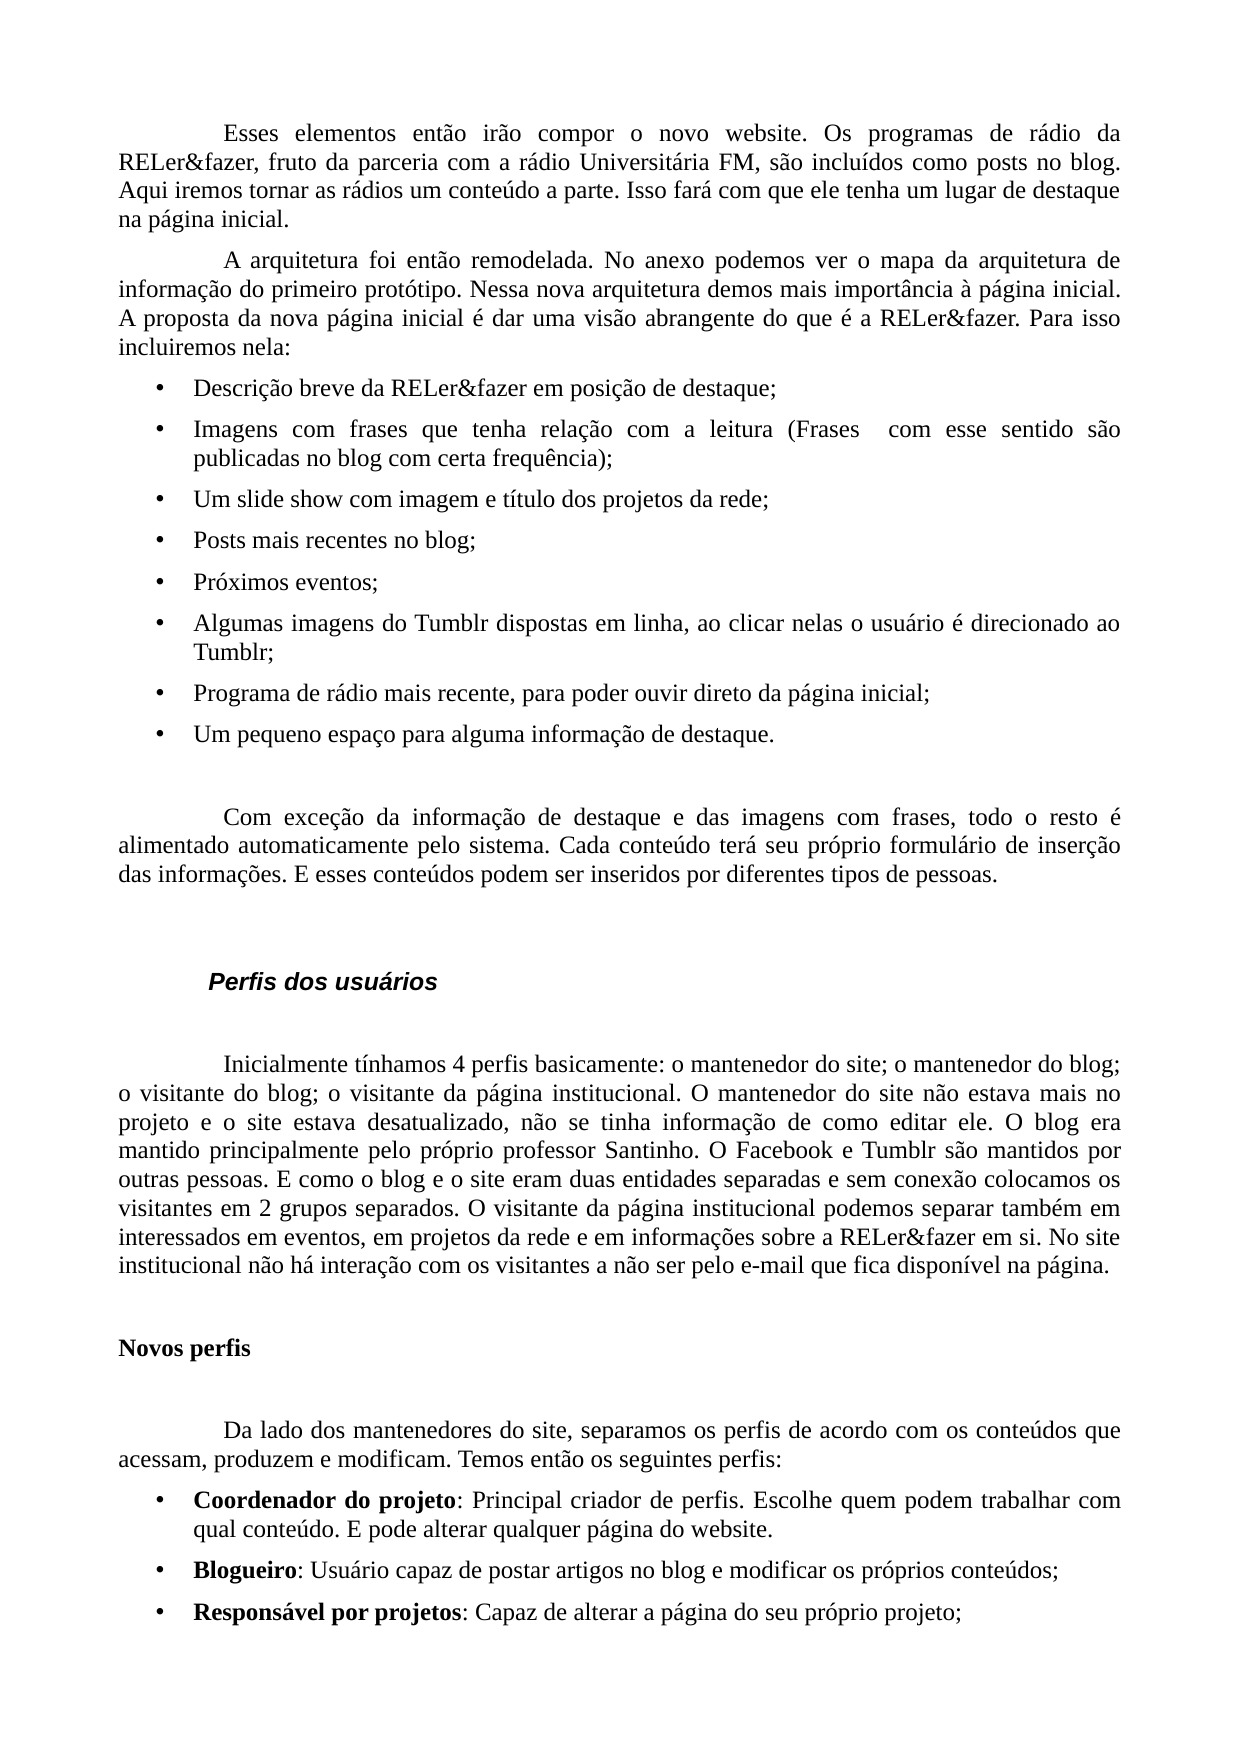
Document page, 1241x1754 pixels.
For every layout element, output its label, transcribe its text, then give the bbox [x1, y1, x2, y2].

list Programa de rádio mais recente, para poder ouvir direto da página inicial; [156, 678, 1122, 707]
text Inicialmente tínhamos 4 perfis basicamente: o mantenedor do site; o mantenedor do blog; o visitante do blog; o visitante da página institucional. O mantenedor do site não estava mais no projeto e o site estava desatualizado, não se tinha informação de como editar ele. O blog era mantido principalmente pelo próprio professor Santinho. O Facebook e Tumblr são mantidos por outras pessoas. E como o blog e o site eram duas entidades separadas e sem conexão colocamos os visitantes em 2 grupos separados. O visitante da página institucional podemos separar também em interessados em eventos, em projetos da rede e em informações sobre a RELer&fazer em si. No site institucional não há interação com os visitantes a não ser pelo e-mail que fica disponível na página. [118, 1049, 1122, 1279]
text Novos perfis [118, 1333, 1122, 1362]
list Blogueiro: Usuário capaz de postar artigos no blog e modificar os próprios conteúdos; [156, 1555, 1122, 1584]
text Esses elementos então irão compor o novo website. Os programas de rádio da RELer&fazer, fruto da parceria com a rádio Universitária FM, são incluídos como posts no blog. Aqui iremos tornar as rádios um conteúdo a parte. Isso fará com que ele tenha um lugar de destaque na página inicial. [118, 118, 1122, 233]
list Responsável por projetos: Capaz de alterar a página do seu próprio projeto; [156, 1597, 1122, 1625]
text A arquitetura foi então remodelada. No anexo podemos ver o mapa da arquitetura de informação do primeiro protótipo. Nessa nova arquitetura demos mais importância à página inicial. A proposta da nova página inicial é dar uma visão abrangente do que é a RELer&fazer. Para isso incluiremos nela: [118, 246, 1122, 361]
list Coordenador do projeto: Principal criador de perfis. Escolhe quem podem trabalhar com qual conteúdo. E pode alterar qualquer página do website. [156, 1485, 1122, 1543]
text Com exceção da informação de destaque e das imagens com frases, todo o resto é alimentado automaticamente pelo sistema. Cada conteúdo terá seu próprio formulário de inserção das informações. E esses conteúdos podem ser inseridos por diferentes tipos de pessoas. [118, 802, 1122, 888]
list Algumas imagens do Tumblr dispostas em linha, ao clicar nelas o usuário é direcionado ao Tumblr; [156, 608, 1122, 666]
list Um pequeno espaço para alguma informação de destaque. [156, 719, 1122, 748]
text Da lado dos mantenedores do site, separamos os perfis de acordo com os conteúdos que acessam, produzem e modificam. Temos então os seguintes perfis: [118, 1415, 1122, 1473]
subtitle Perfis dos usuários [118, 967, 1122, 995]
list Imagens com frases que tenha relação com a leitura (Frases com esse sentido são publicadas no blog com certa frequência); [156, 414, 1122, 472]
list Um slide show com imagem e título dos projetos da rede; [156, 484, 1122, 513]
list Posts mais recentes no blog; [156, 526, 1122, 554]
list Próximos eventos; [156, 567, 1122, 596]
list Descrição breve da RELer&fazer em posição de destaque; [156, 373, 1122, 402]
